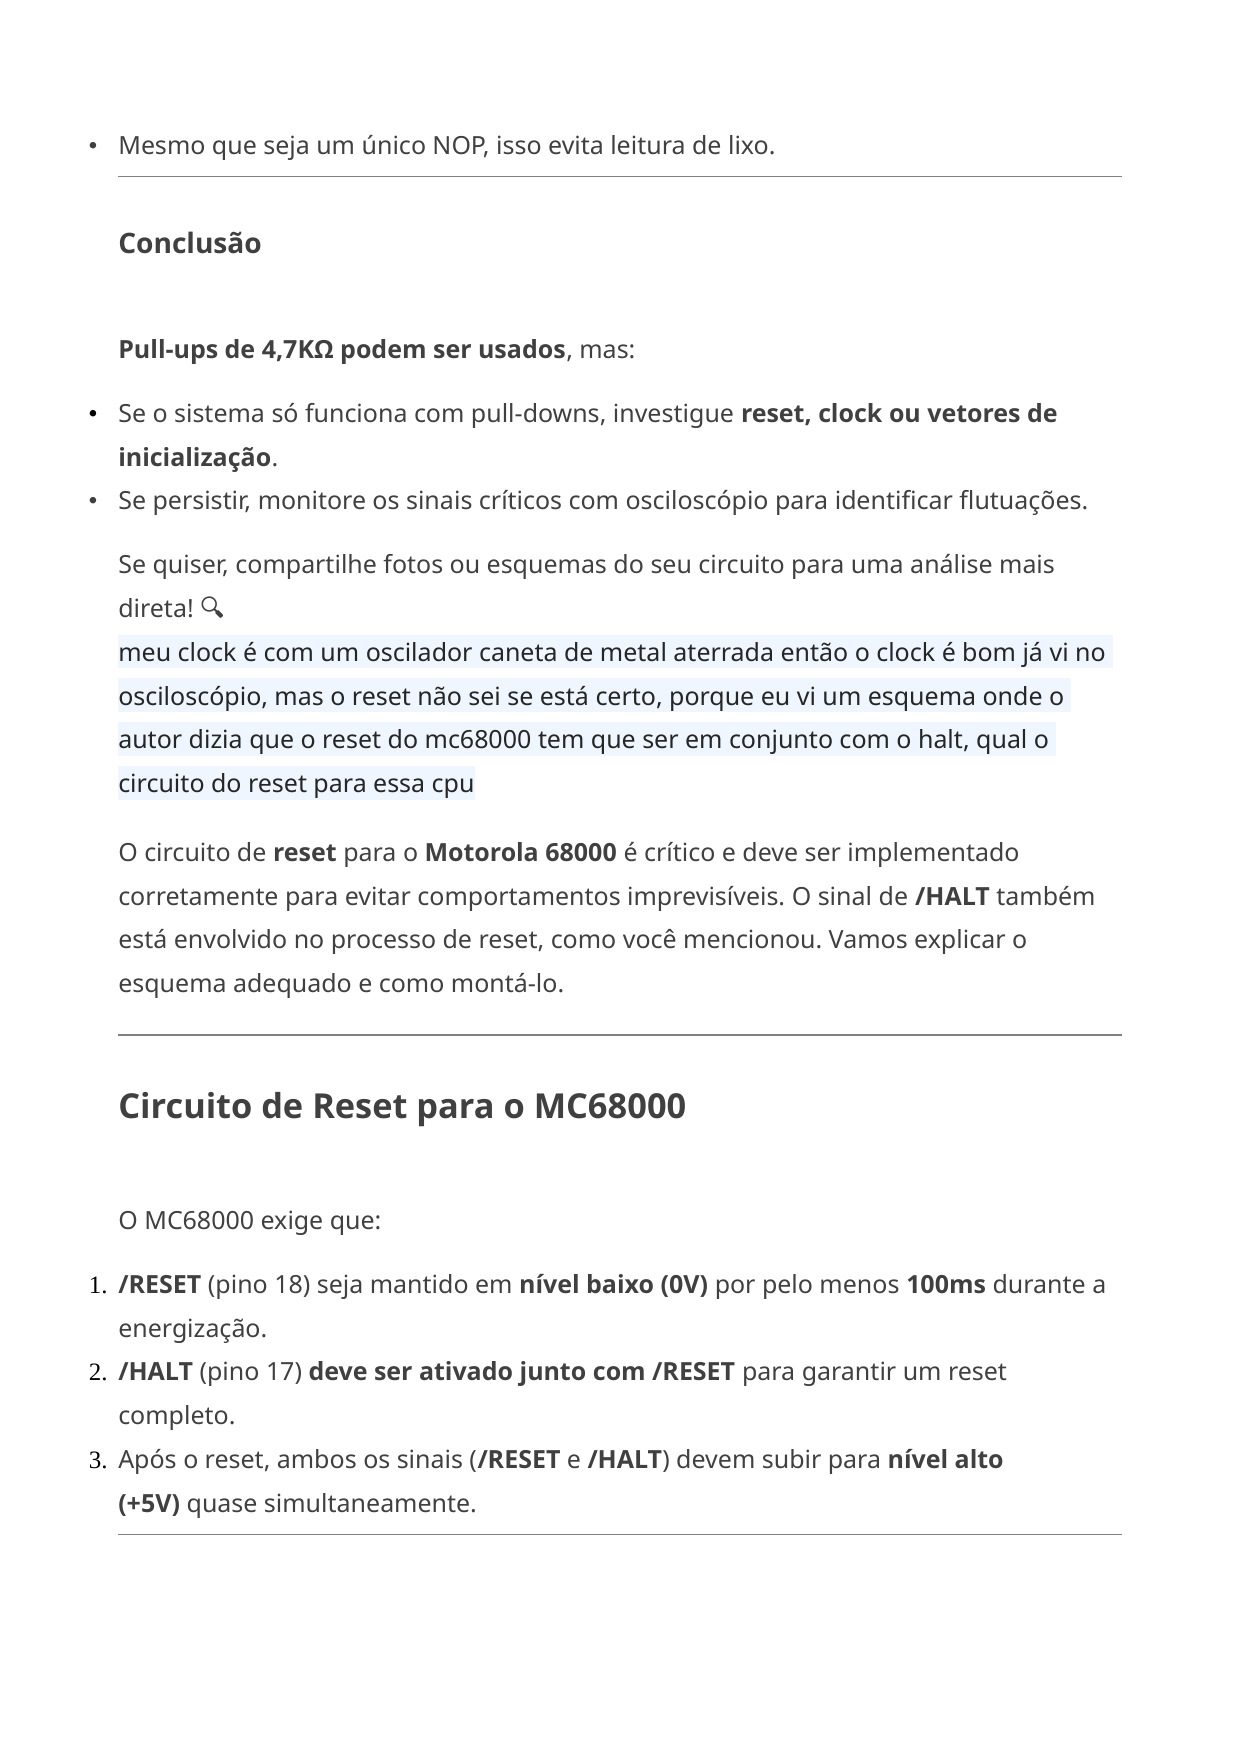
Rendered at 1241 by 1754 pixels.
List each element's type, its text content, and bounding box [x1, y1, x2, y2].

list Após o reset, ambos os sinais (/RESET e /HALT) devem subir para nível alto (+5V) quase simultaneamente. [118, 1432, 1122, 1519]
list Se o sistema só funciona com pull-downs, investigue reset, clock ou vetores de inicialização. [118, 386, 1122, 473]
list /HALT (pino 17) deve ser ativado junto com /RESET para garantir um reset completo. [118, 1344, 1122, 1432]
text O circuito de reset para o Motorola 68000 é crítico e deve ser implementado corretamente para evitar comportamentos imprevisíveis. O sinal de /HALT também está envolvido no processo de reset, como você mencionou. Vamos explicar o esquema adequado e como montá-lo. [118, 825, 1122, 1000]
subtitle Circuito de Reset para o MC68000 [118, 1082, 1122, 1129]
text Pull-ups de 4,7KΩ podem ser usados, mas: [118, 322, 1122, 365]
text meu clock é com um oscilador caneta de metal aterrada então o clock é bom já vi no osciloscópio, mas o reset não sei se está certo, porque eu vi um esquema onde o autor dizia que o reset do mc68000 tem que ser em conjunto com o halt, qual o circuito do reset para essa cpu [118, 625, 1122, 800]
list Mesmo que seja um único NOP, isso evita leitura de lixo. [118, 118, 1122, 162]
list /RESET (pino 18) seja mantido em nível baixo (0V) por pelo menos 100ms durante a energização. [118, 1257, 1122, 1344]
subtitle Conclusão [118, 223, 1122, 262]
text Se quiser, compartilhe fotos ou esquemas do seu circuito para uma análise mais direta! 🔍 [118, 537, 1122, 625]
list Se persistir, monitore os sinais críticos com osciloscópio para identificar flutuações. [118, 473, 1122, 517]
text O MC68000 exige que: [118, 1193, 1122, 1236]
